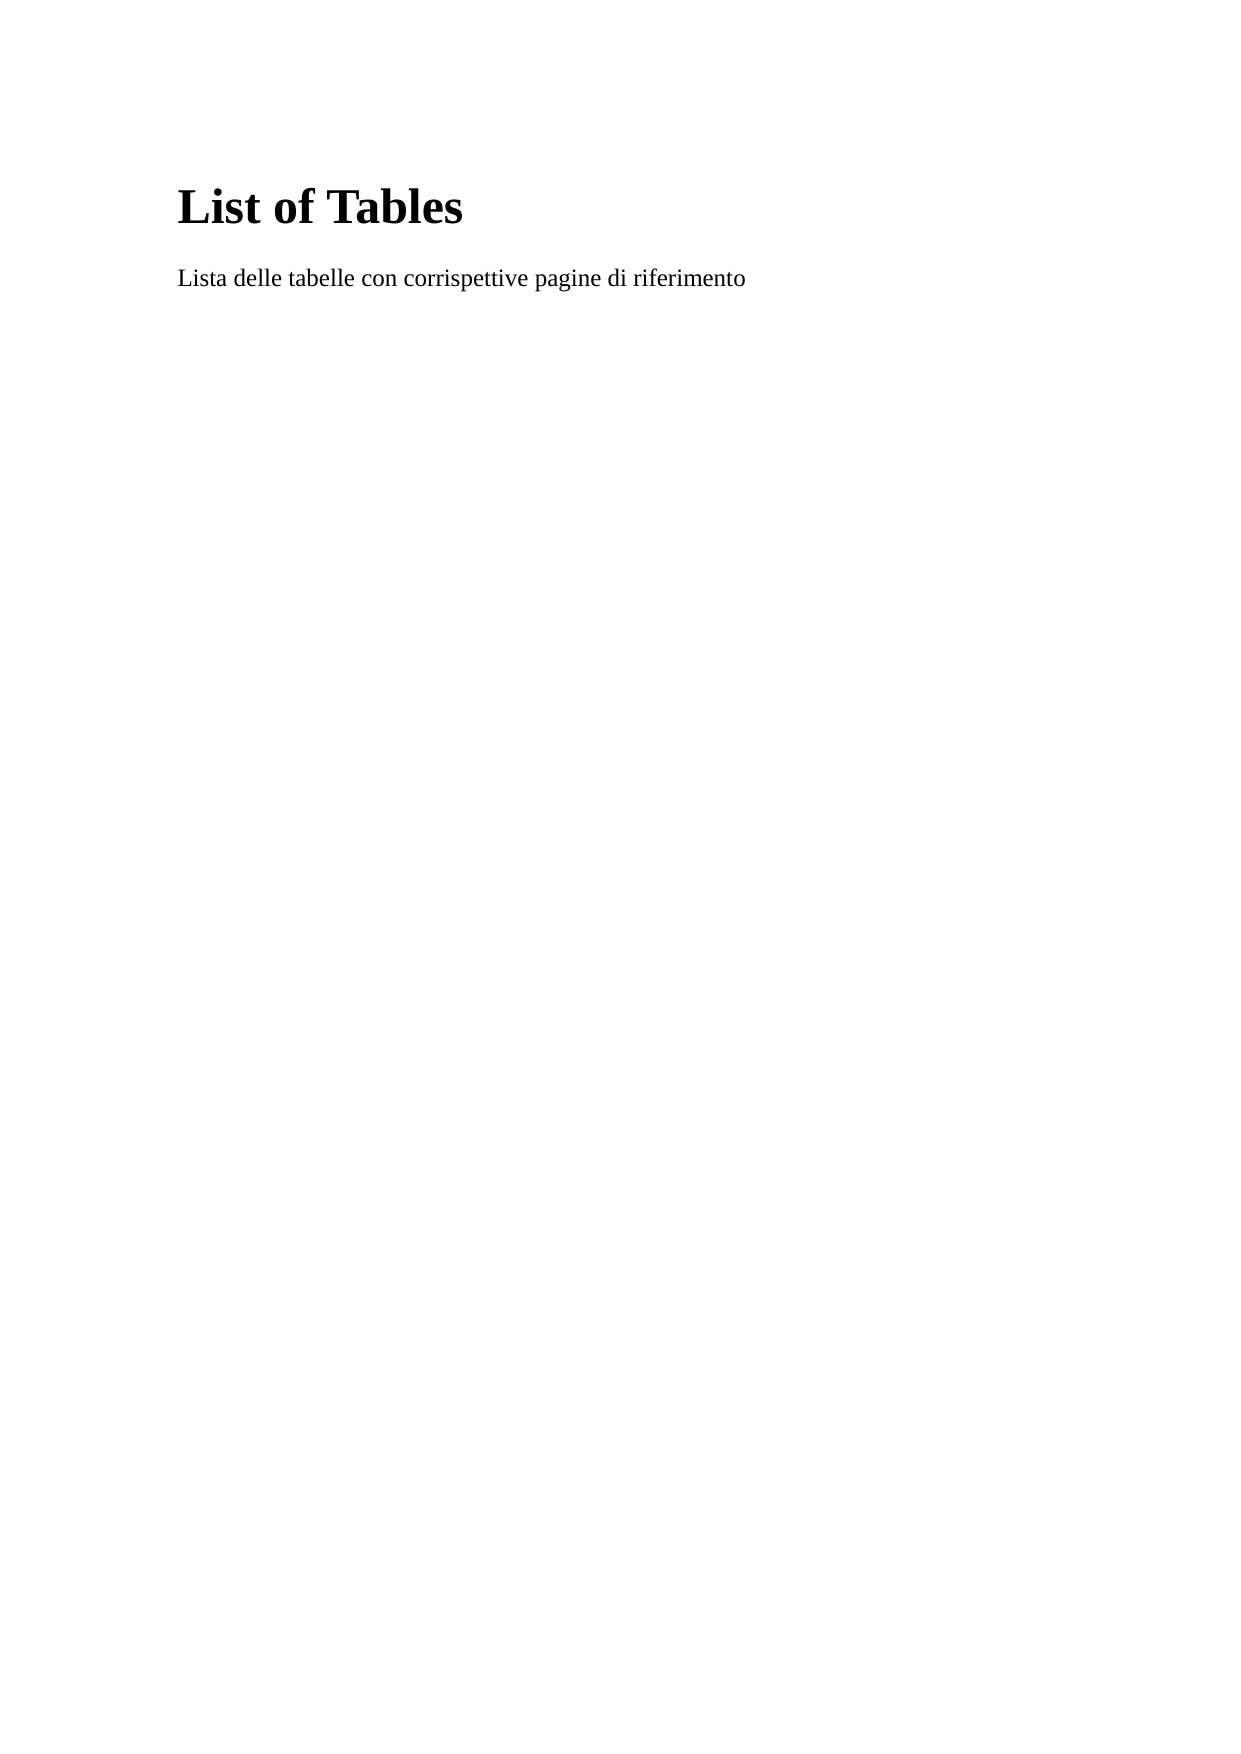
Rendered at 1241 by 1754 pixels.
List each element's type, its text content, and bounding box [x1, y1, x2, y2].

text Lista delle tabelle con corrispettive pagine di riferimento [177, 263, 1063, 292]
text List of Tables [177, 177, 1063, 235]
